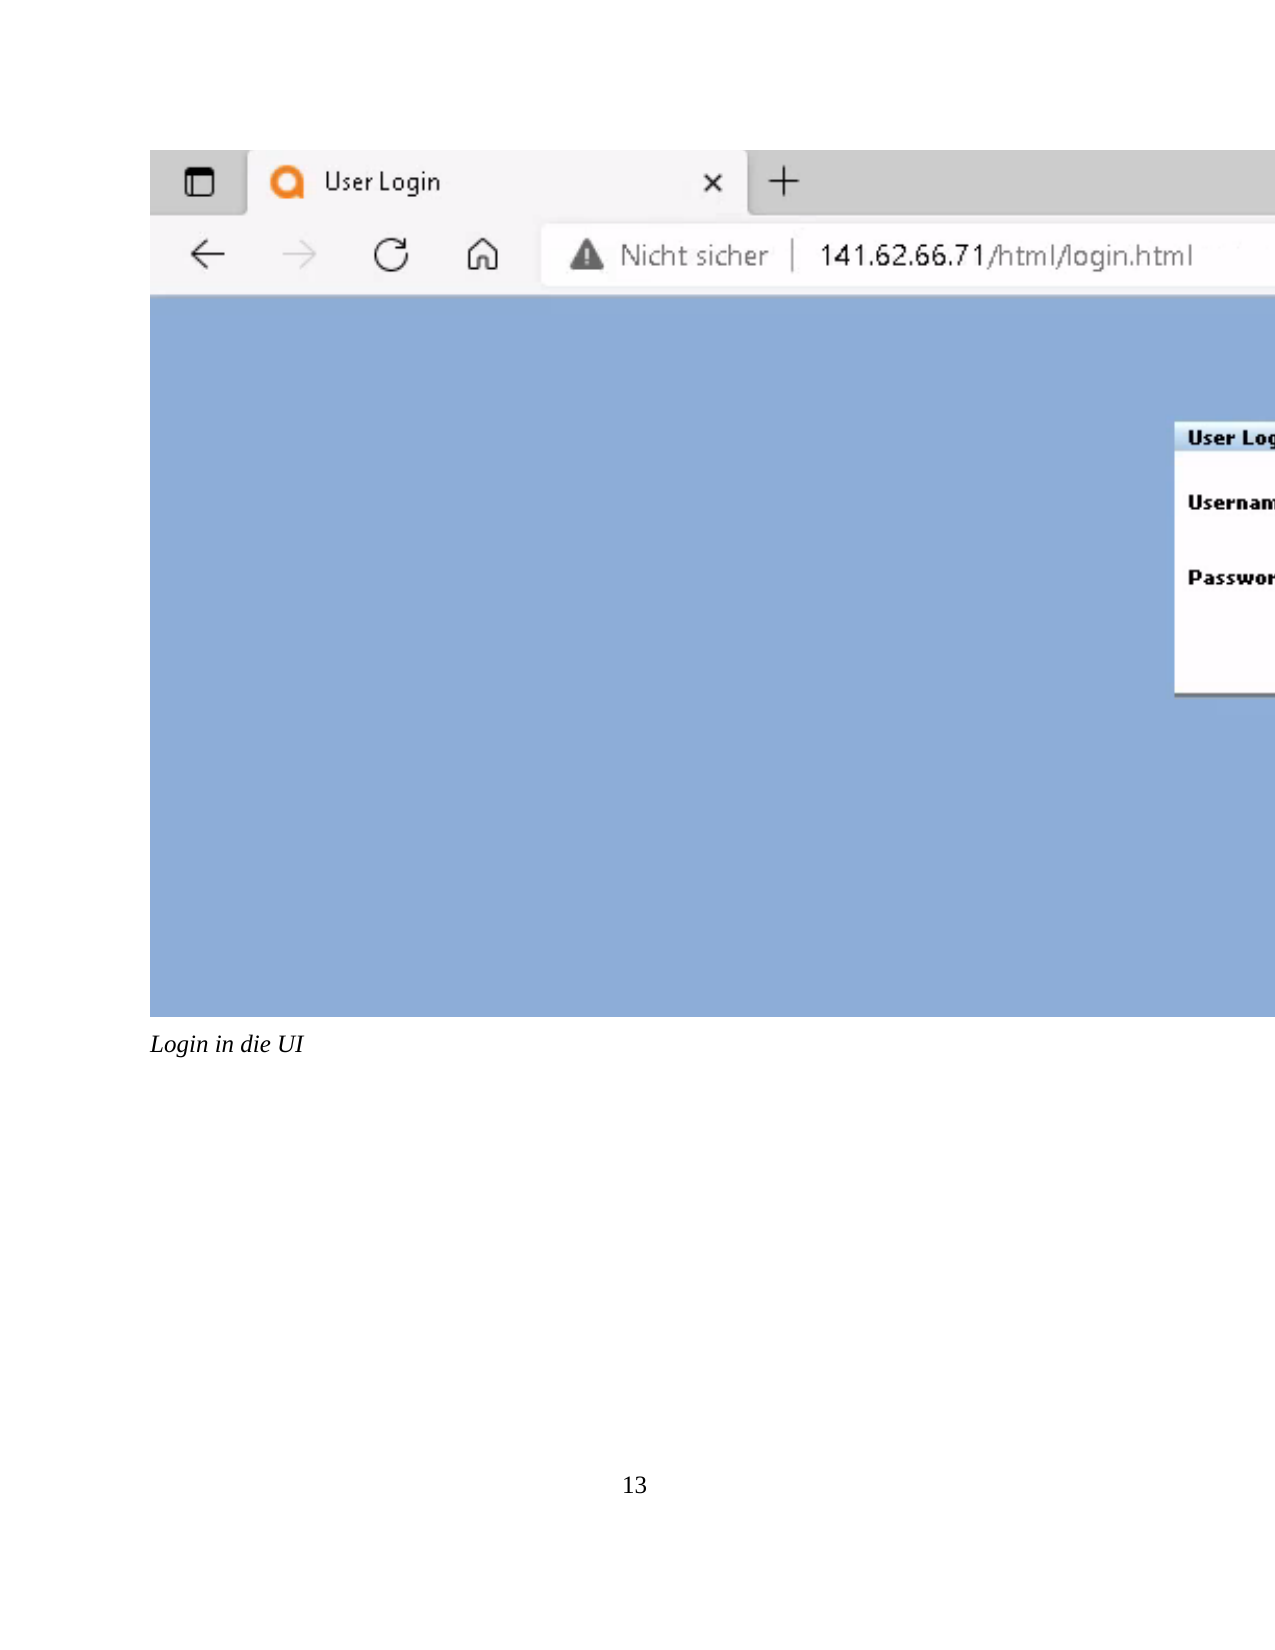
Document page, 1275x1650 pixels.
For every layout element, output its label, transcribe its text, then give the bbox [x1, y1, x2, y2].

text Login in die UI [150, 1029, 1125, 1058]
picture [150, 150, 1275, 1017]
